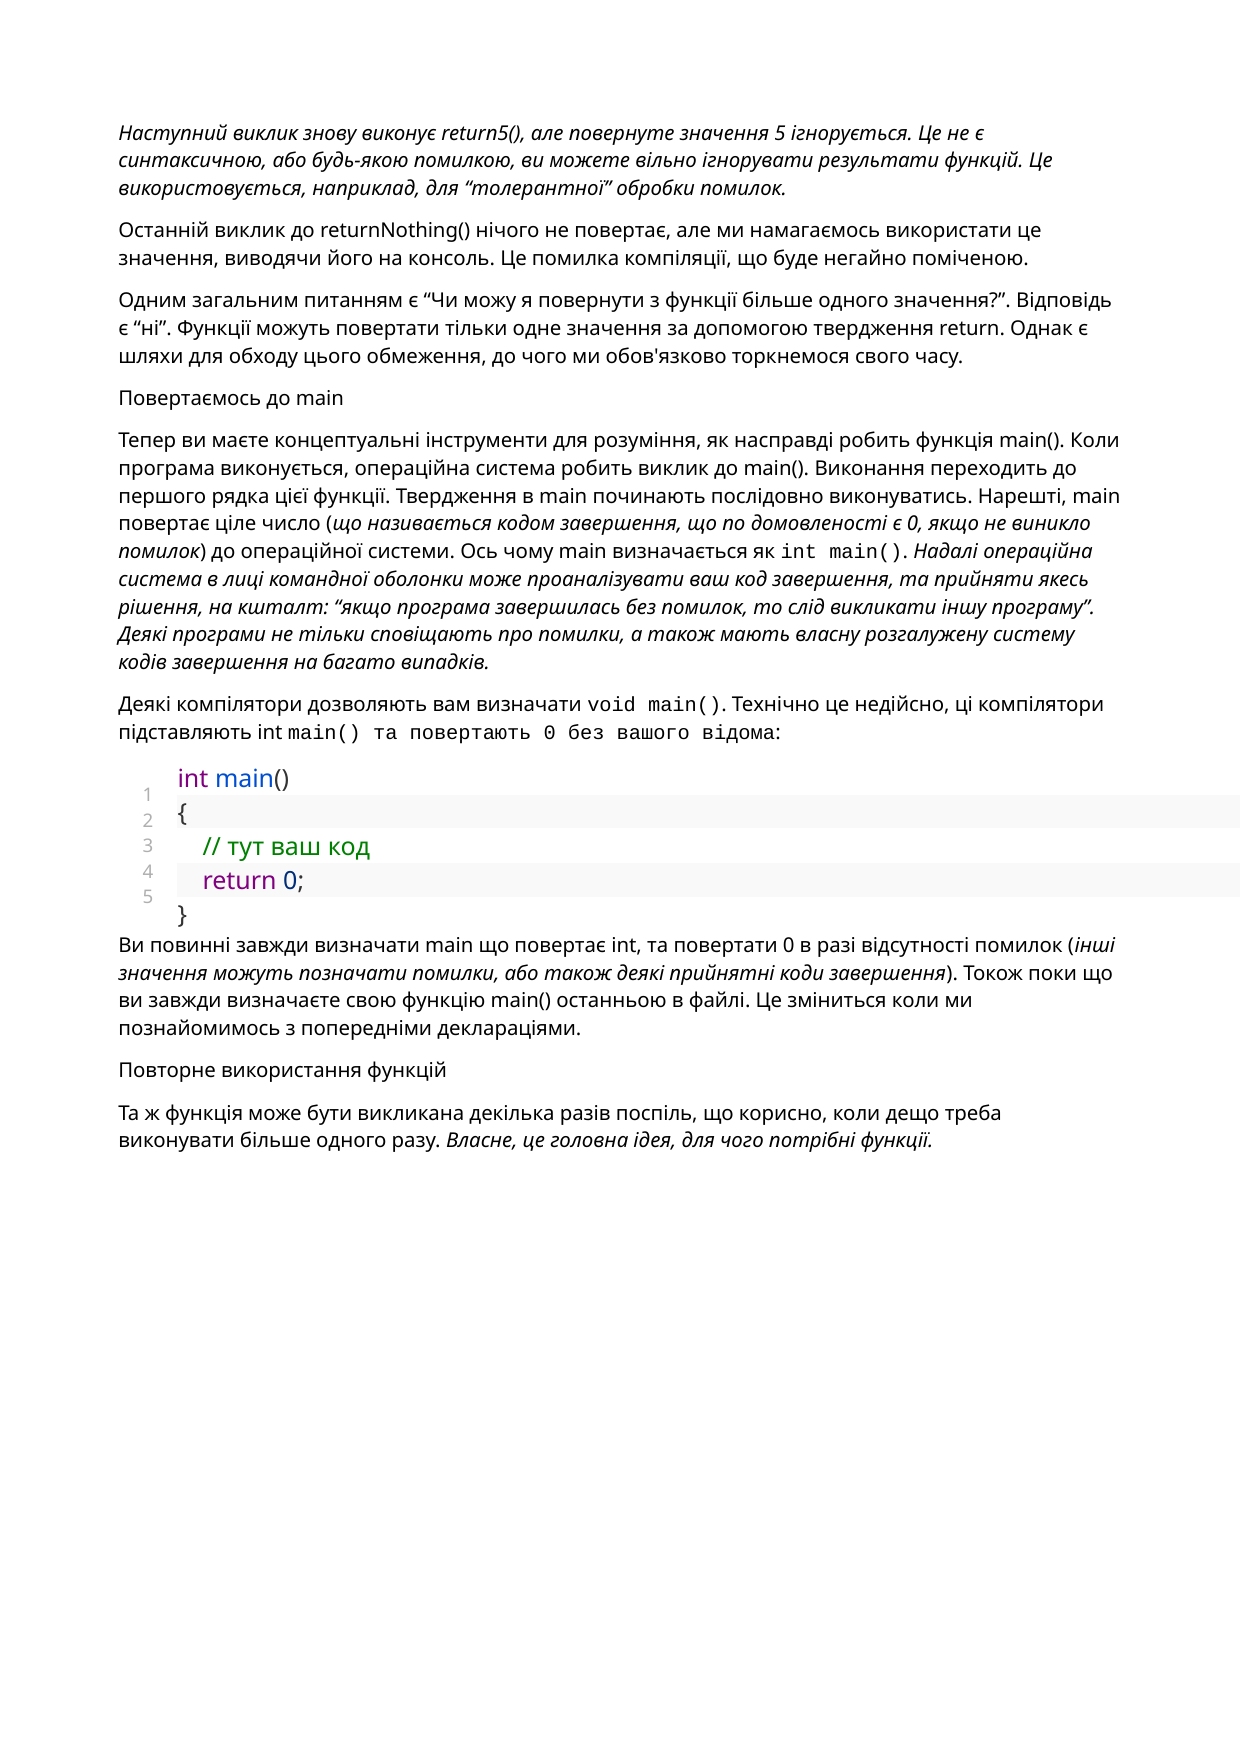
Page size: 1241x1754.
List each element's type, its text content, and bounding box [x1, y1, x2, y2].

text Останній виклик до returnNothing() нічого не повертає, але ми намагаємось використати це значення, виводячи його на консоль. Це помилка компіляції, що буде негайно поміченою. [118, 216, 1122, 271]
table_header int main() { // тут ваш код return 0; } [177, 897, 1240, 931]
text Тепер ви маєте концептуальні інструменти для розуміння, як насправді робить функція main(). Коли програма виконується, операційна система робить виклик до main(). Виконання переходить до першого рядка цієї функції. Твердження в main починають послідовно виконуватись. Нарешті, main повертає ціле число (що називається кодом завершення, що по домовленості є 0, якщо не виникло помилок) до операційної системи. Ось чому main визначається як int main(). Надалі операційна система в лиці командної оболонки може проаналізувати ваш код завершення, та прийняти якесь рішення, на кшталт: “якщо програма завершилась без помилок, то слід викликати іншу програму”. Деякі програми не тільки сповіщають про помилки, а також мають власну розгалужену систему кодів завершення на багато випадків. [118, 426, 1122, 675]
text Ви повинні завжди визначати main що повертає int, та повертати 0 в разі відсутності помилок (інші значення можуть позначати помилки, або також деякі прийнятні коди завершення). Токож поки що ви завжди визначаєте свою функцію main() останньою в файлі. Це зміниться коли ми познайомимось з попередніми деклараціями. [118, 931, 1122, 1042]
table_header int main() { // тут ваш код return 0; } [177, 760, 1240, 795]
text Одним загальним питанням є “Чи можу я повернути з функції більше одного значення?”. Відповідь є “ні”. Функції можуть повертати тільки одне значення за допомогою твердження return. Однак є шляхи для обходу цього обмеження, до чого ми обов'язково торкнемося свого часу. [118, 286, 1122, 369]
table_header int main() { // тут ваш код return 0; } [177, 828, 1240, 863]
text Деякі компілятори дозволяють вам визначати void main(). Технічно це недійсно, ці компілятори підставляють int main() та повертають 0 без вашого відома: [118, 690, 1122, 746]
text Та ж функція може бути викликана декілька разів поспіль, що корисно, коли дещо треба виконувати більше одного разу. Власне, це головна ідея, для чого потрібні функції. [118, 1098, 1122, 1154]
text Повертаємось до main [118, 383, 1122, 411]
table_header 1 2 3 4 5 [118, 760, 177, 931]
text Наступний виклик знову виконує return5(), але повернуте значення 5 ігнорується. Це не є синтаксичною, або будь-якою помилкою, ви можете вільно ігнорувати результати функцій. Це використовується, наприклад, для “толерантної” обробки помилок. [118, 118, 1122, 201]
text Повторне використання функцій [118, 1056, 1122, 1084]
